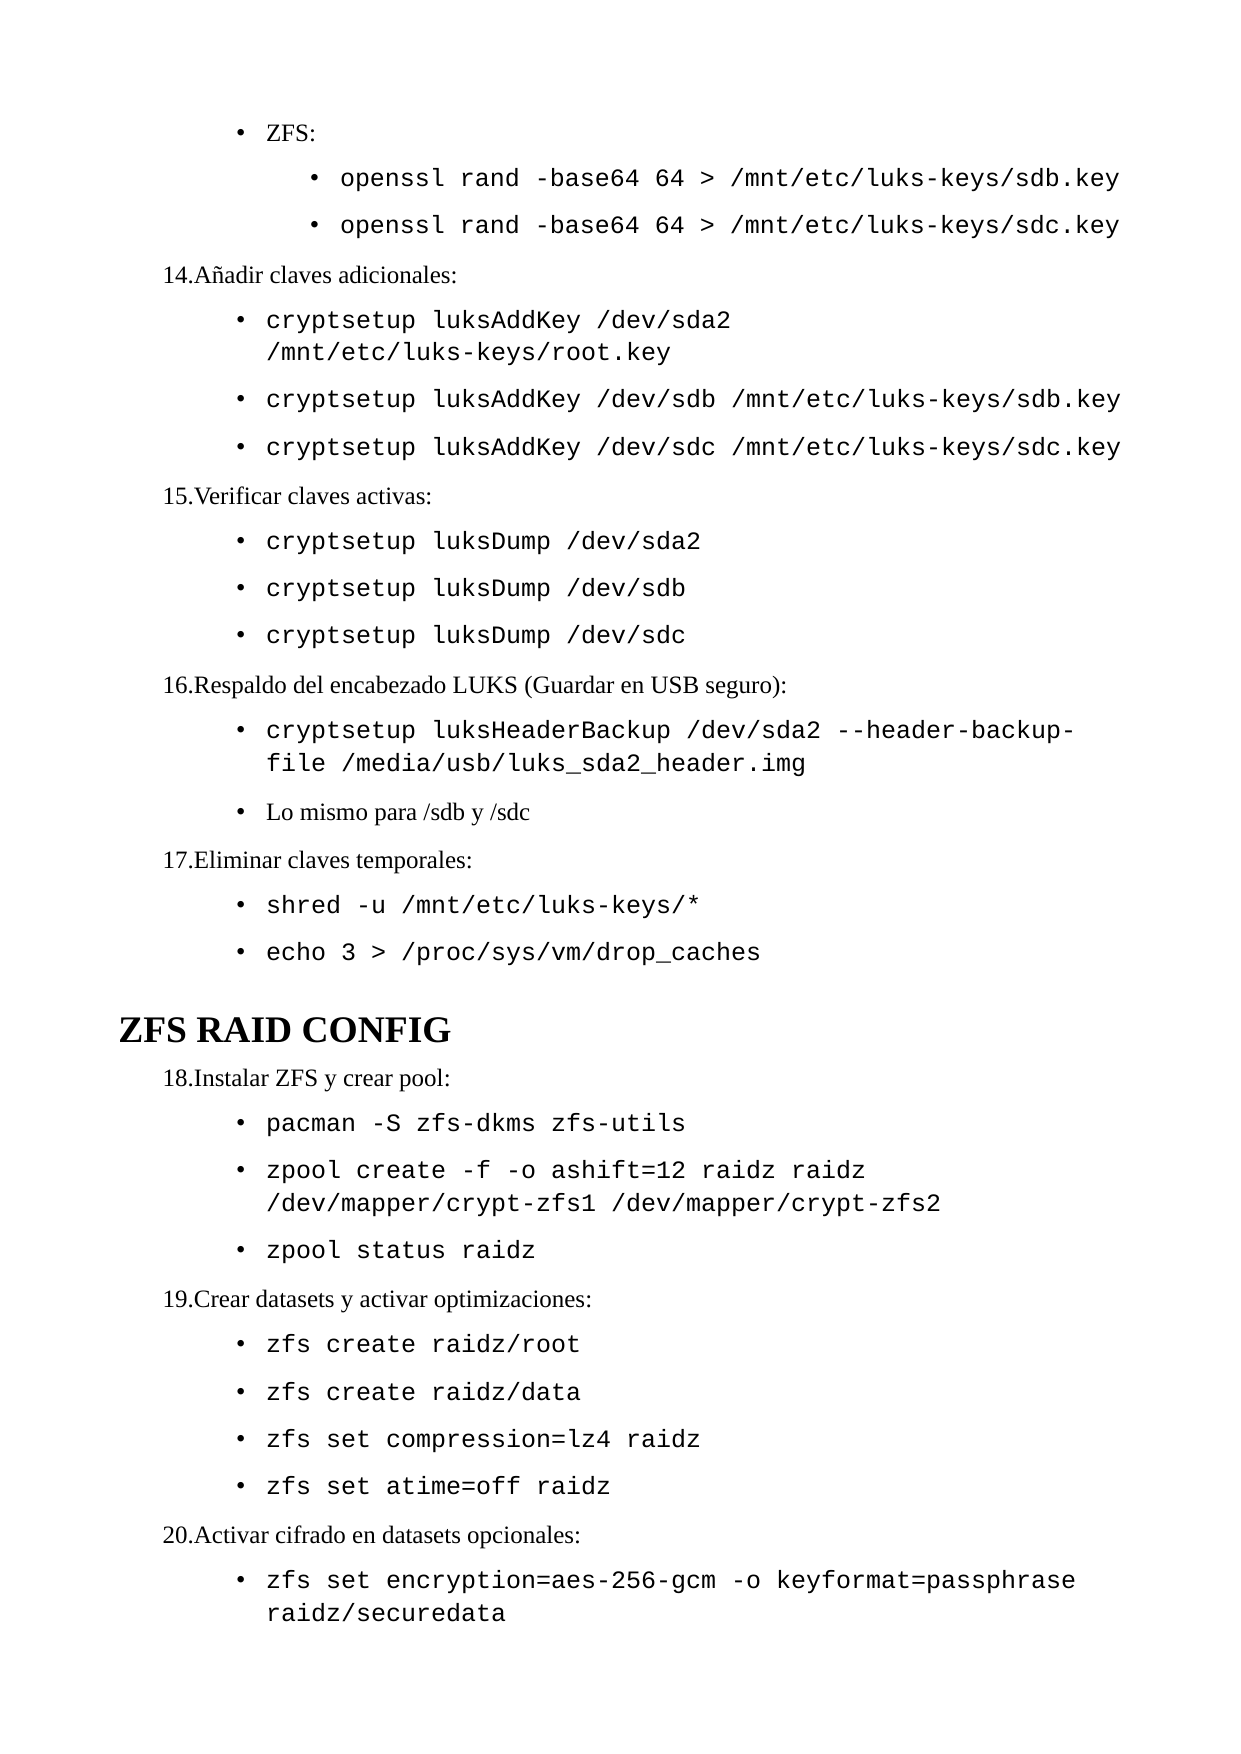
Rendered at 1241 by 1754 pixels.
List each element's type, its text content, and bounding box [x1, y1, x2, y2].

list Activar cifrado en datasets opcionales: [162, 1520, 1122, 1549]
list Instalar ZFS y crear pool: [162, 1063, 1122, 1092]
list pacman -S zfs-dkms zfs-utils [236, 1111, 1122, 1139]
subtitle ZFS RAID CONFIG [118, 1007, 1122, 1051]
list zfs create raidz/data [236, 1379, 1122, 1407]
list openssl rand -base64 64 > /mnt/etc/luks-keys/sdc.key [310, 213, 1122, 241]
list cryptsetup luksAddKey /dev/sdb /mnt/etc/luks-keys/sdb.key [236, 387, 1122, 415]
list Eliminar claves temporales: [162, 845, 1122, 874]
list zfs set atime=off raidz [236, 1473, 1122, 1502]
list zfs set compression=lz4 raidz [236, 1426, 1122, 1454]
list zpool status raidz [236, 1237, 1122, 1266]
list zpool create -f -o ashift=12 raidz raidz /dev/mapper/crypt-zfs1 /dev/mapper/crypt-zfs2 [236, 1158, 1122, 1219]
list ZFS: [236, 118, 1122, 147]
list Respaldo del encabezado LUKS (Guardar en USB seguro): [162, 670, 1122, 699]
list cryptsetup luksHeaderBackup /dev/sda2 --header-backup-file /media/usb/luks_sda2_header.img [236, 718, 1122, 778]
list zfs create raidz/root [236, 1332, 1122, 1360]
list cryptsetup luksAddKey /dev/sda2 /mnt/etc/luks-keys/root.key [236, 307, 1122, 368]
list zfs set encryption=aes-256-gcm -o keyformat=passphrase raidz/securedata [236, 1568, 1122, 1629]
list Añadir claves adicionales: [162, 260, 1122, 289]
list shred -u /mnt/etc/luks-keys/* [236, 892, 1122, 921]
list cryptsetup luksDump /dev/sdb [236, 576, 1122, 604]
list Lo mismo para /sdb y /sdc [236, 797, 1122, 826]
list cryptsetup luksDump /dev/sdc [236, 623, 1122, 651]
list Verificar claves activas: [162, 481, 1122, 510]
list cryptsetup luksDump /dev/sda2 [236, 529, 1122, 557]
list cryptsetup luksAddKey /dev/sdc /mnt/etc/luks-keys/sdc.key [236, 434, 1122, 462]
list Crear datasets y activar optimizaciones: [162, 1284, 1122, 1313]
list echo 3 > /proc/sys/vm/drop_caches [236, 939, 1122, 968]
list openssl rand -base64 64 > /mnt/etc/luks-keys/sdb.key [310, 166, 1122, 194]
